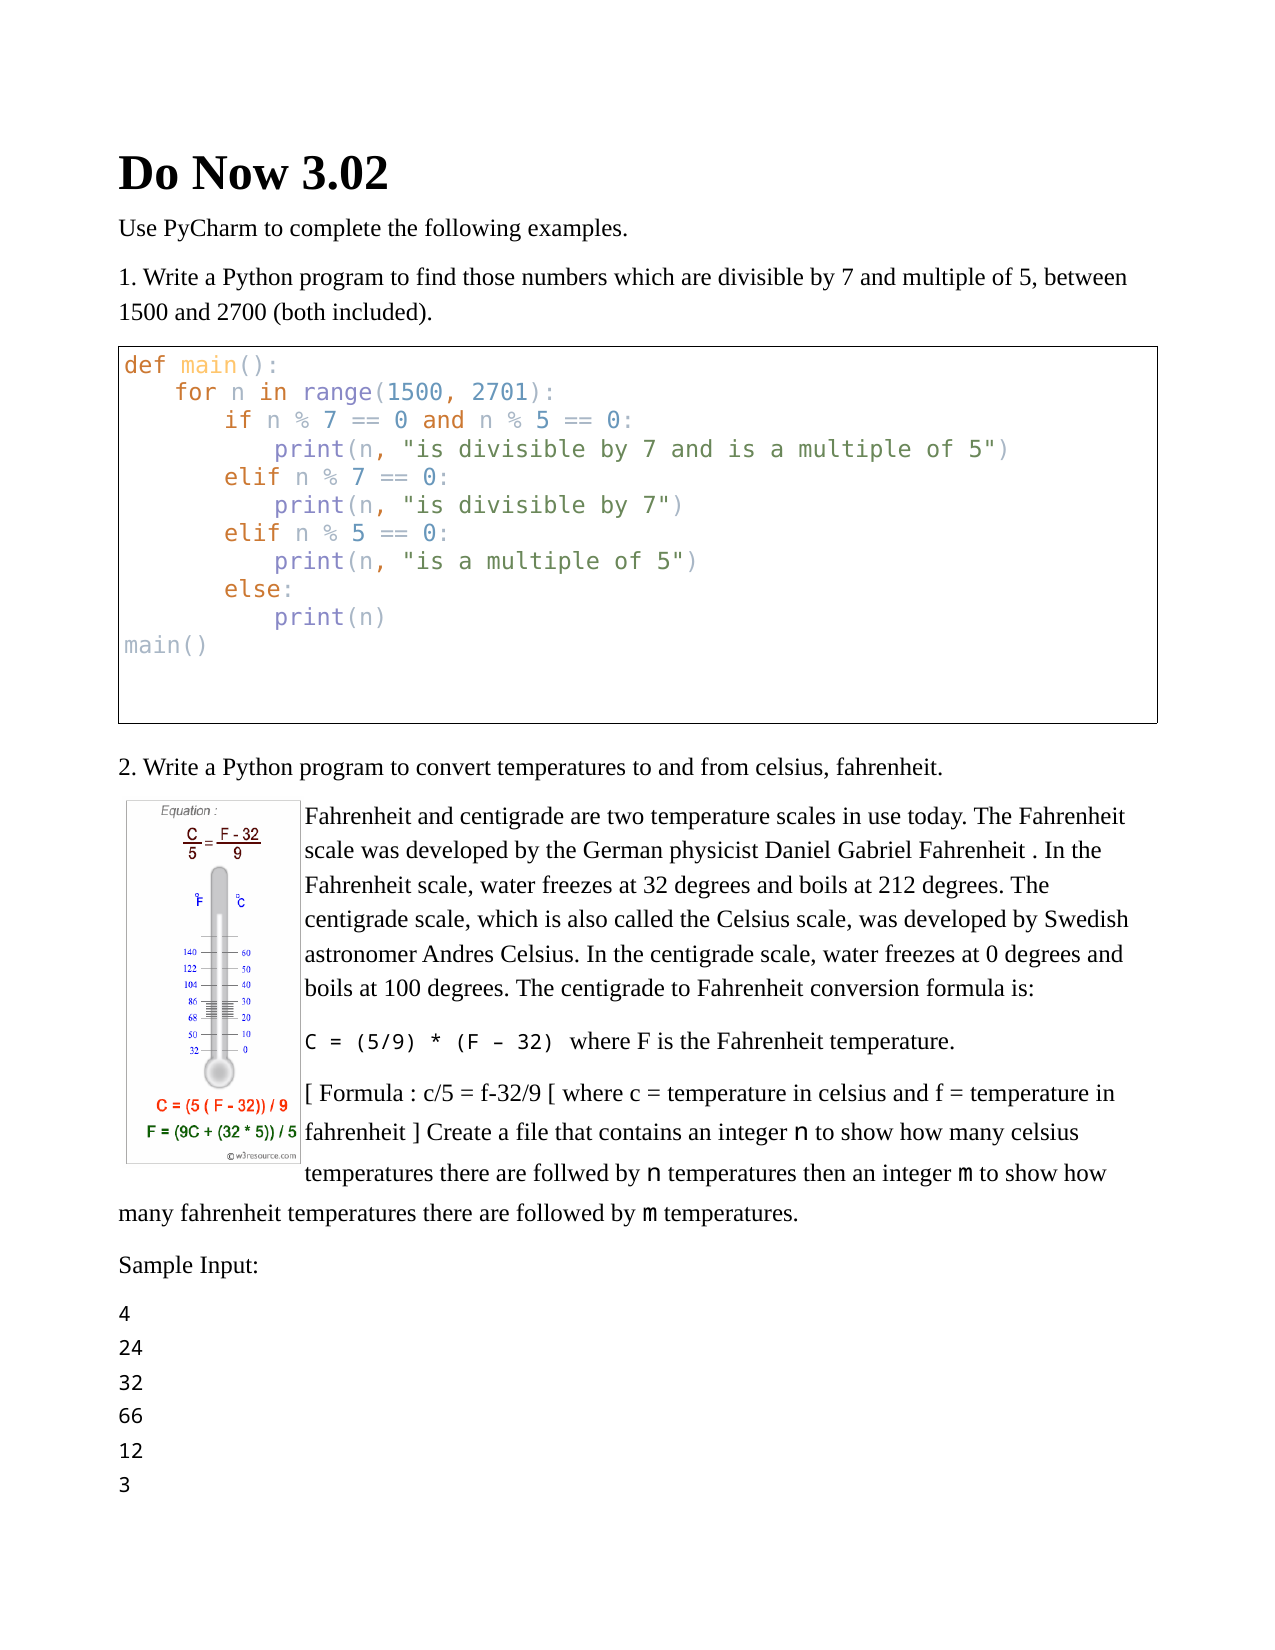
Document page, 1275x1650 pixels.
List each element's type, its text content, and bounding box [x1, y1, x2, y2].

text [ Formula : c/5 = f-32/9 [ where c = temperature in celsius and f = temperature in fahrenheit ] Create a file that contains an integer n to show how many celsius temperatures there are follwed by n temperatures then an integer m to show how many fahrenheit temperatures there are followed by m temperatures. [118, 1078, 1157, 1229]
subtitle Do Now 3.02 [118, 143, 1157, 201]
text 32 [118, 1368, 1157, 1396]
table_header def main(): for n in range(1500, 2701): if n % 7 == 0 and n % 5 == 0: print(n, "is divisible by 7 and is a multiple of 5") elif n % 7 == 0: print(n, "is divisible by 7") elif n % 5 == 0: print(n, "is a multiple of 5") else: print(n) main() [119, 347, 1157, 723]
text 2. Write a Python program to convert temperatures to and from celsius, fahrenheit. [118, 752, 1157, 781]
text 4 [118, 1299, 1157, 1328]
text 3 [118, 1470, 1157, 1498]
text Fahrenheit and centigrade are two temperature scales in use today. The Fahrenheit scale was developed by the German physicist Daniel Gabriel Fahrenheit . In the Fahrenheit scale, water freezes at 32 degrees and boils at 212 degrees. The centigrade scale, which is also called the Celsius scale, was developed by Swedish astronomer Andres Celsius. In the centigrade scale, water freezes at 0 degrees and boils at 100 degrees. The centigrade to Fahrenheit conversion formula is: [305, 801, 1157, 1002]
picture [122, 796, 305, 1168]
text 1. Write a Python program to find those numbers which are divisible by 7 and multiple of 5, between 1500 and 2700 (both included). [118, 262, 1157, 325]
text Sample Input: [118, 1250, 1157, 1279]
text 66 [118, 1402, 1157, 1430]
text 12 [118, 1436, 1157, 1464]
text Use PyCharm to complete the following examples. [118, 213, 1157, 242]
text C = (5/9) * (F – 32) where F is the Fahrenheit temperature. [305, 1022, 1157, 1056]
text 24 [118, 1333, 1157, 1362]
